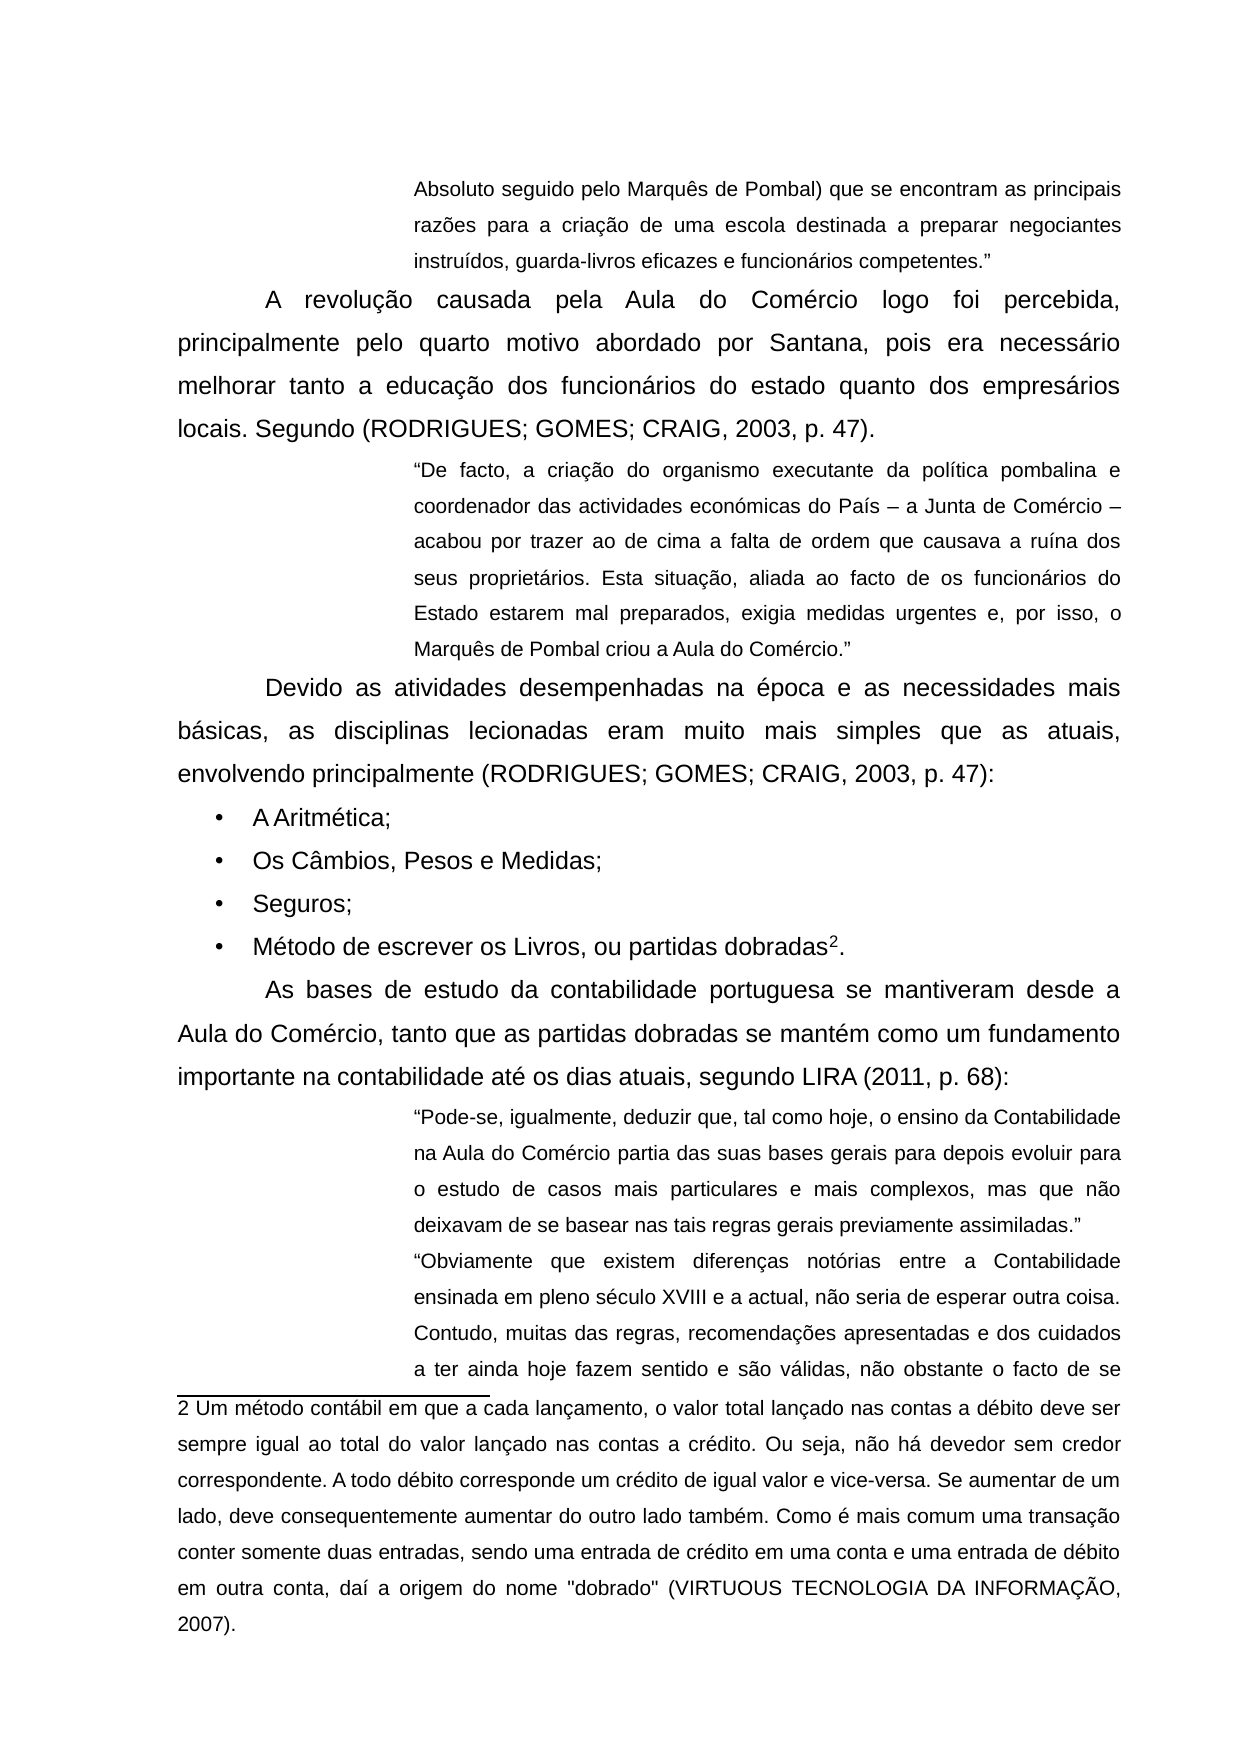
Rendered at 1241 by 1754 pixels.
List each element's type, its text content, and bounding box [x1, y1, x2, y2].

text Absoluto seguido pelo Marquês de Pombal) que se encontram as principais razões para a criação de uma escola destinada a preparar negociantes instruídos, guarda-livros eficazes e funcionários competentes.” [413, 177, 1122, 273]
text A revolução causada pela Aula do Comércio logo foi percebida, principalmente pelo quarto motivo abordado por Santana, pois era necessário melhorar tanto a educação dos funcionários do estado quanto dos empresários locais. Segundo (RODRIGUES; GOMES; CRAIG, 2003, p. 47). [177, 285, 1122, 443]
text “Obviamente que existem diferenças notórias entre a Contabilidade ensinada em pleno século XVIII e a actual, não seria de esperar outra coisa. Contudo, muitas das regras, recomendações apresentadas e dos cuidados a ter ainda hoje fazem sentido e são válidas, não obstante o facto de se [413, 1248, 1122, 1380]
text Devido as atividades desempenhadas na época e as necessidades mais básicas, as disciplinas lecionadas eram muito mais simples que as atuais, envolvendo principalmente (RODRIGUES; GOMES; CRAIG, 2003, p. 47): [177, 673, 1122, 788]
list Método de escrever os Livros, ou partidas dobradas. [215, 932, 1122, 961]
list Um método contábil em que a cada lançamento, o valor total lançado nas contas a débito deve ser sempre igual ao total do valor lançado nas contas a crédito. Ou seja, não há devedor sem credor correspondente. A todo débito corresponde um crédito de igual valor e vice-versa. Se aumentar de um lado, deve consequentemente aumentar do outro lado também. Como é mais comum uma transação conter somente duas entradas, sendo uma entrada de crédito em uma conta e uma entrada de débito em outra conta, daí a origem do nome "dobrado" (VIRTUOUS TECNOLOGIA DA INFORMAÇÃO, 2007). [177, 1396, 1122, 1636]
list Os Câmbios, Pesos e Medidas; [215, 846, 1122, 874]
list Seguros; [215, 889, 1122, 918]
text As bases de estudo da contabilidade portuguesa se mantiveram desde a Aula do Comércio, tanto que as partidas dobradas se mantém como um fundamento importante na contabilidade até os dias atuais, segundo LIRA (2011, p. 68): [177, 975, 1122, 1090]
text “De facto, a criação do organismo executante da política pombalina e coordenador das actividades económicas do País – a Junta de Comércio – acabou por trazer ao de cima a falta de ordem que causava a ruína dos seus proprietários. Esta situação, aliada ao facto de os funcionários do Estado estarem mal preparados, exigia medidas urgentes e, por isso, o Marquês de Pombal criou a Aula do Comércio.” [413, 457, 1122, 661]
text “Pode-se, igualmente, deduzir que, tal como hoje, o ensino da Contabilidade na Aula do Comércio partia das suas bases gerais para depois evoluir para o estudo de casos mais particulares e mais complexos, mas que não deixavam de se basear nas tais regras gerais previamente assimiladas.” [413, 1105, 1122, 1237]
list A Aritmética; [215, 802, 1122, 831]
